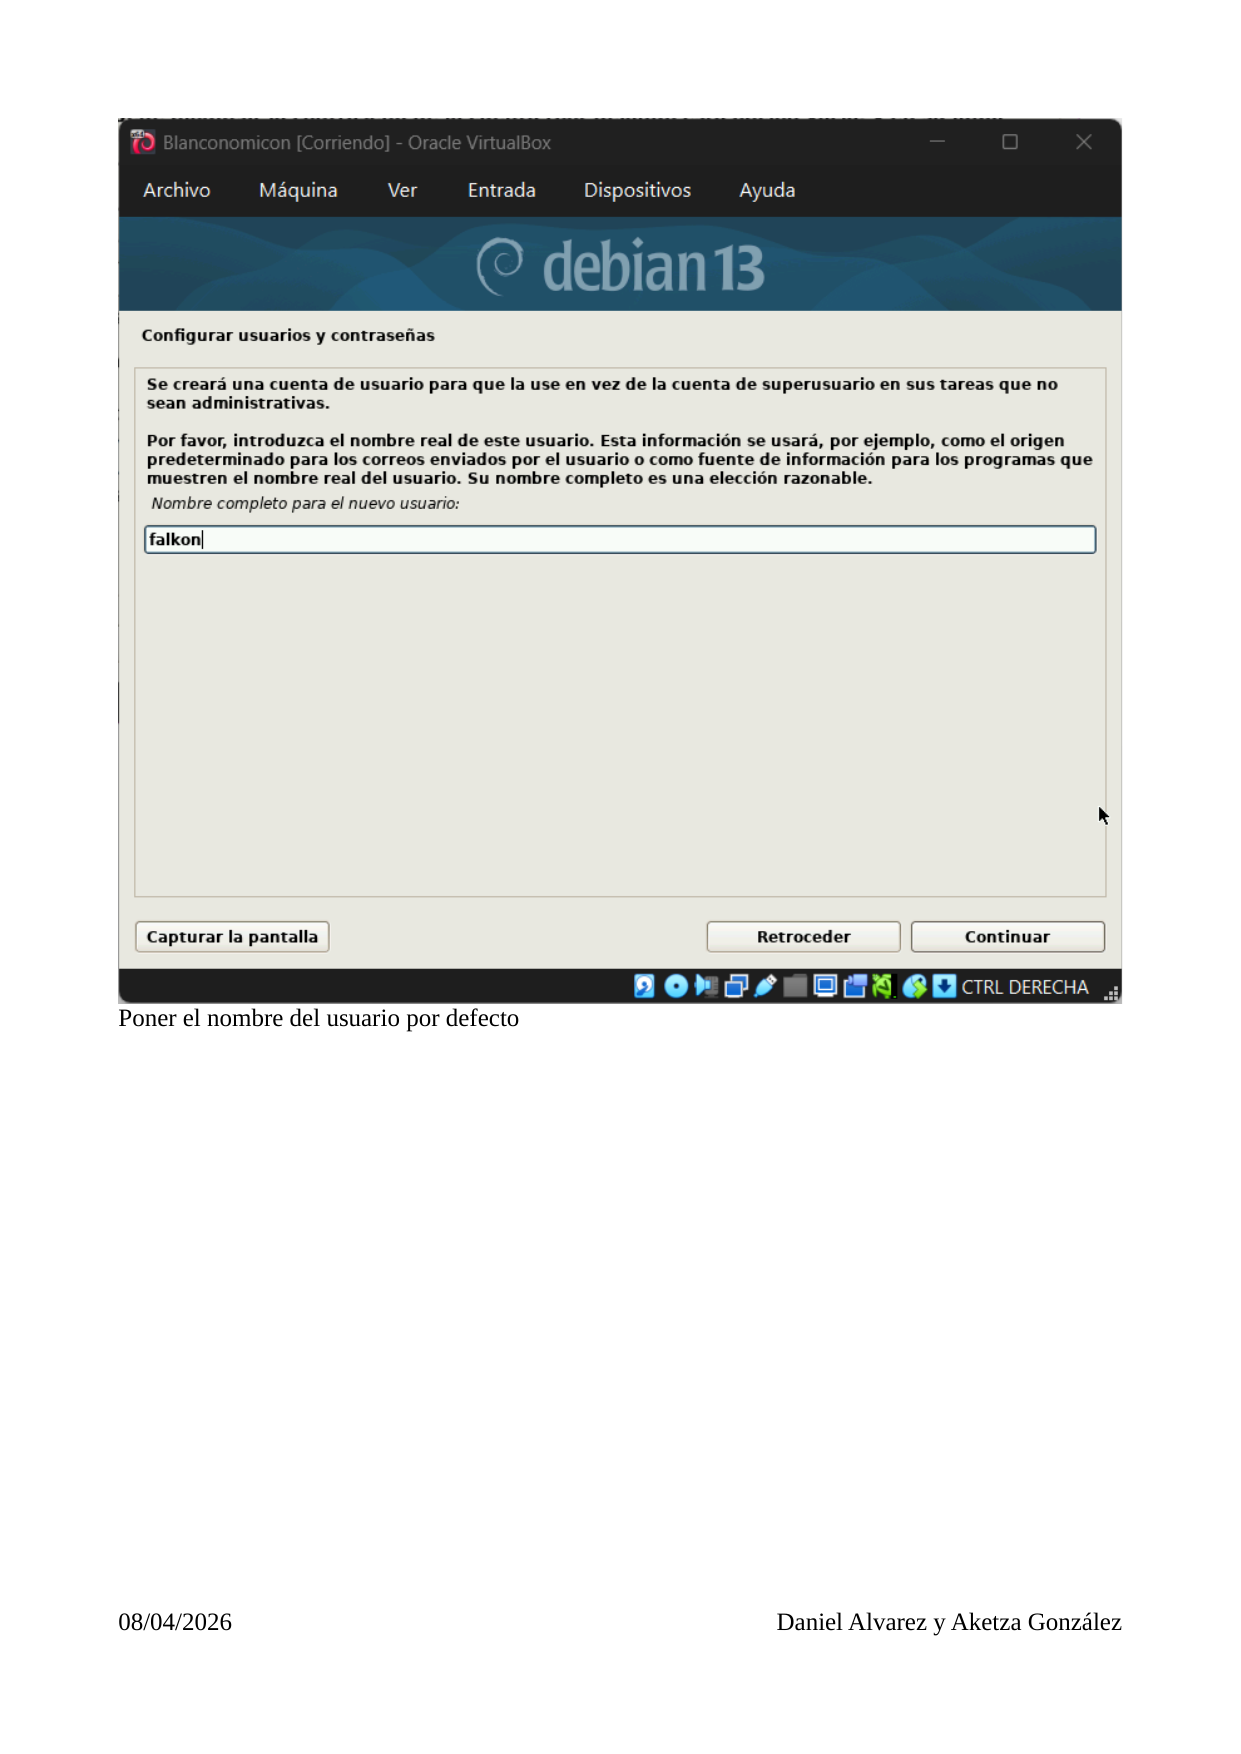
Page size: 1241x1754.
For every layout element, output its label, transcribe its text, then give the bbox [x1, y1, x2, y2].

picture [118, 118, 1123, 1004]
text Poner el nombre del usuario por defecto [118, 1004, 1122, 1032]
